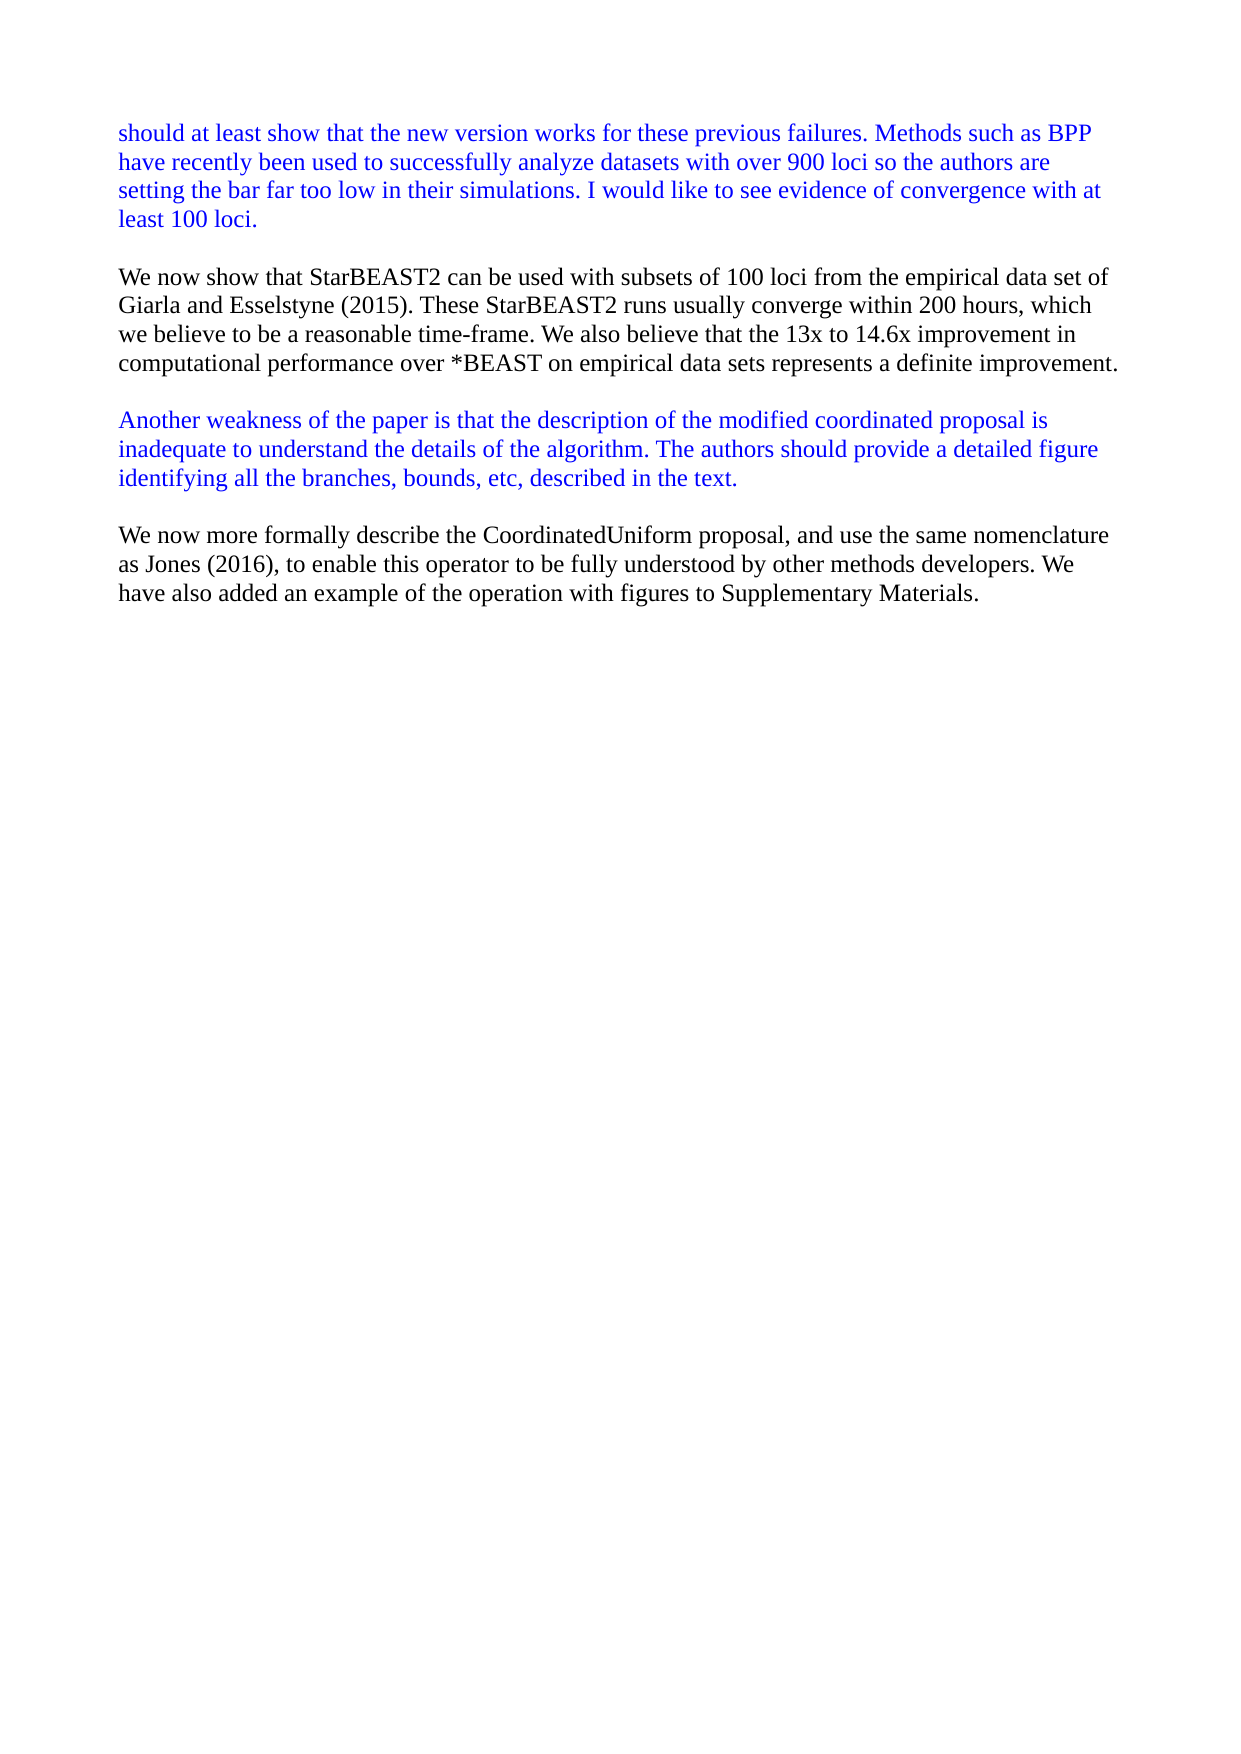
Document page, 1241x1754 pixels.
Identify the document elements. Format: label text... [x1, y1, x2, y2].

text We now show that StarBEAST2 can be used with subsets of 100 loci from the empirical data set of Giarla and Esselstyne (2015). These StarBEAST2 runs usually converge within 200 hours, which we believe to be a reasonable time-frame. We also believe that the 13x to 14.6x improvement in computational performance over *BEAST on empirical data sets represents a definite improvement. [118, 262, 1122, 377]
text Another weakness of the paper is that the description of the modified coordinated proposal is inadequate to understand the details of the algorithm. The authors should provide a detailed figure identifying all the branches, bounds, etc, described in the text. [118, 406, 1122, 492]
text should at least show that the new version works for these previous failures. Methods such as BPP have recently been used to successfully analyze datasets with over 900 loci so the authors are setting the bar far too low in their simulations. I would like to see evidence of convergence with at least 100 loci. [118, 118, 1122, 233]
text We now more formally describe the CoordinatedUniform proposal, and use the same nomenclature as Jones (2016), to enable this operator to be fully understood by other methods developers. We have also added an example of the operation with figures to Supplementary Materials. [118, 521, 1122, 607]
